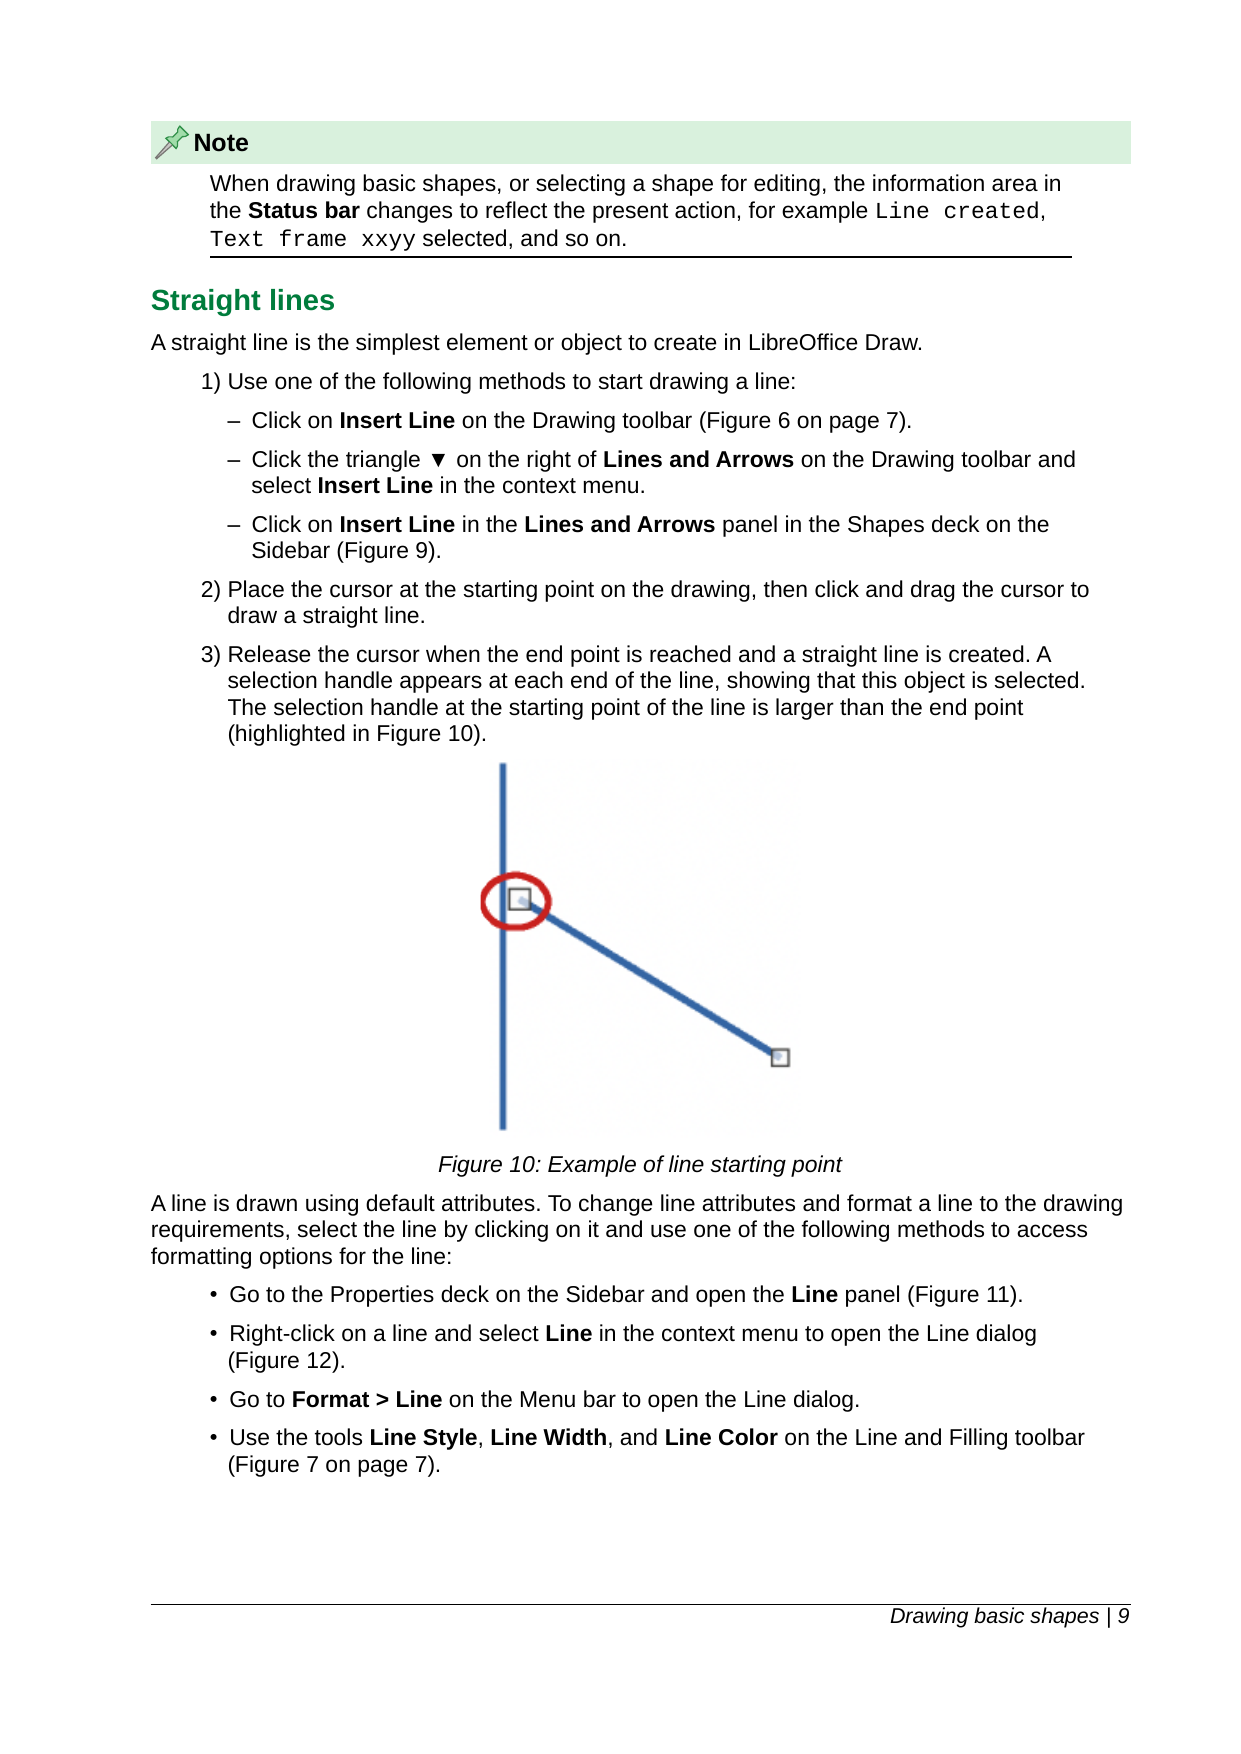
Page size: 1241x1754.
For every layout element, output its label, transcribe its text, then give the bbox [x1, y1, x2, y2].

list A straight line is the simplest element or object to create in LibreOffice Draw. [151, 329, 1131, 355]
list Go to Format > Line on the Menu bar to open the Line dialog. [209, 1386, 1131, 1412]
text When drawing basic shapes, or selecting a shape for editing, the information area in the Status bar changes to reflect the present action, for example Line created, Text frame xxyy selected, and so on. [209, 170, 1072, 258]
picture [480, 759, 802, 1139]
list Go to the Properties deck on the Sidebar and open the Line panel (Figure 11). [209, 1281, 1131, 1308]
list Use one of the following methods to start drawing a line: [227, 368, 1131, 394]
list Place the cursor at the starting point on the drawing, then click and drag the cursor to draw a straight line. [227, 576, 1131, 629]
list Right-click on a line and select Line in the context menu to open the Line dialog (Figure 12). [209, 1320, 1131, 1373]
list A line is drawn using default attributes. To change line attributes and format a line to the drawing requirements, select the line by clicking on it and use one of the following methods to access formatting options for the line: [151, 1190, 1131, 1269]
subtitle Straight lines [151, 283, 1131, 317]
list Release the cursor when the end point is reached and a straight line is created. A selection handle appears at each end of the line, showing that this object is selected. The selection handle at the starting point of the line is larger than the end point (highlighted in Figure 10). [227, 641, 1131, 747]
list Click on Insert Line on the Drawing toolbar (Figure 6 on page 7). [227, 407, 1131, 433]
subtitle Note [151, 121, 1131, 164]
text Figure 10: Example of line starting point [438, 1151, 844, 1177]
list Click on Insert Line in the Lines and Arrows panel in the Shapes deck on the Sidebar (Figure 9). [227, 511, 1131, 563]
list Use the tools Line Style, Line Width, and Line Color on the Line and Filling toolbar (Figure 7 on page 7). [209, 1424, 1131, 1477]
list Click the triangle ▼ on the right of Lines and Arrows on the Drawing toolbar and select Insert Line in the context menu. [227, 446, 1131, 498]
